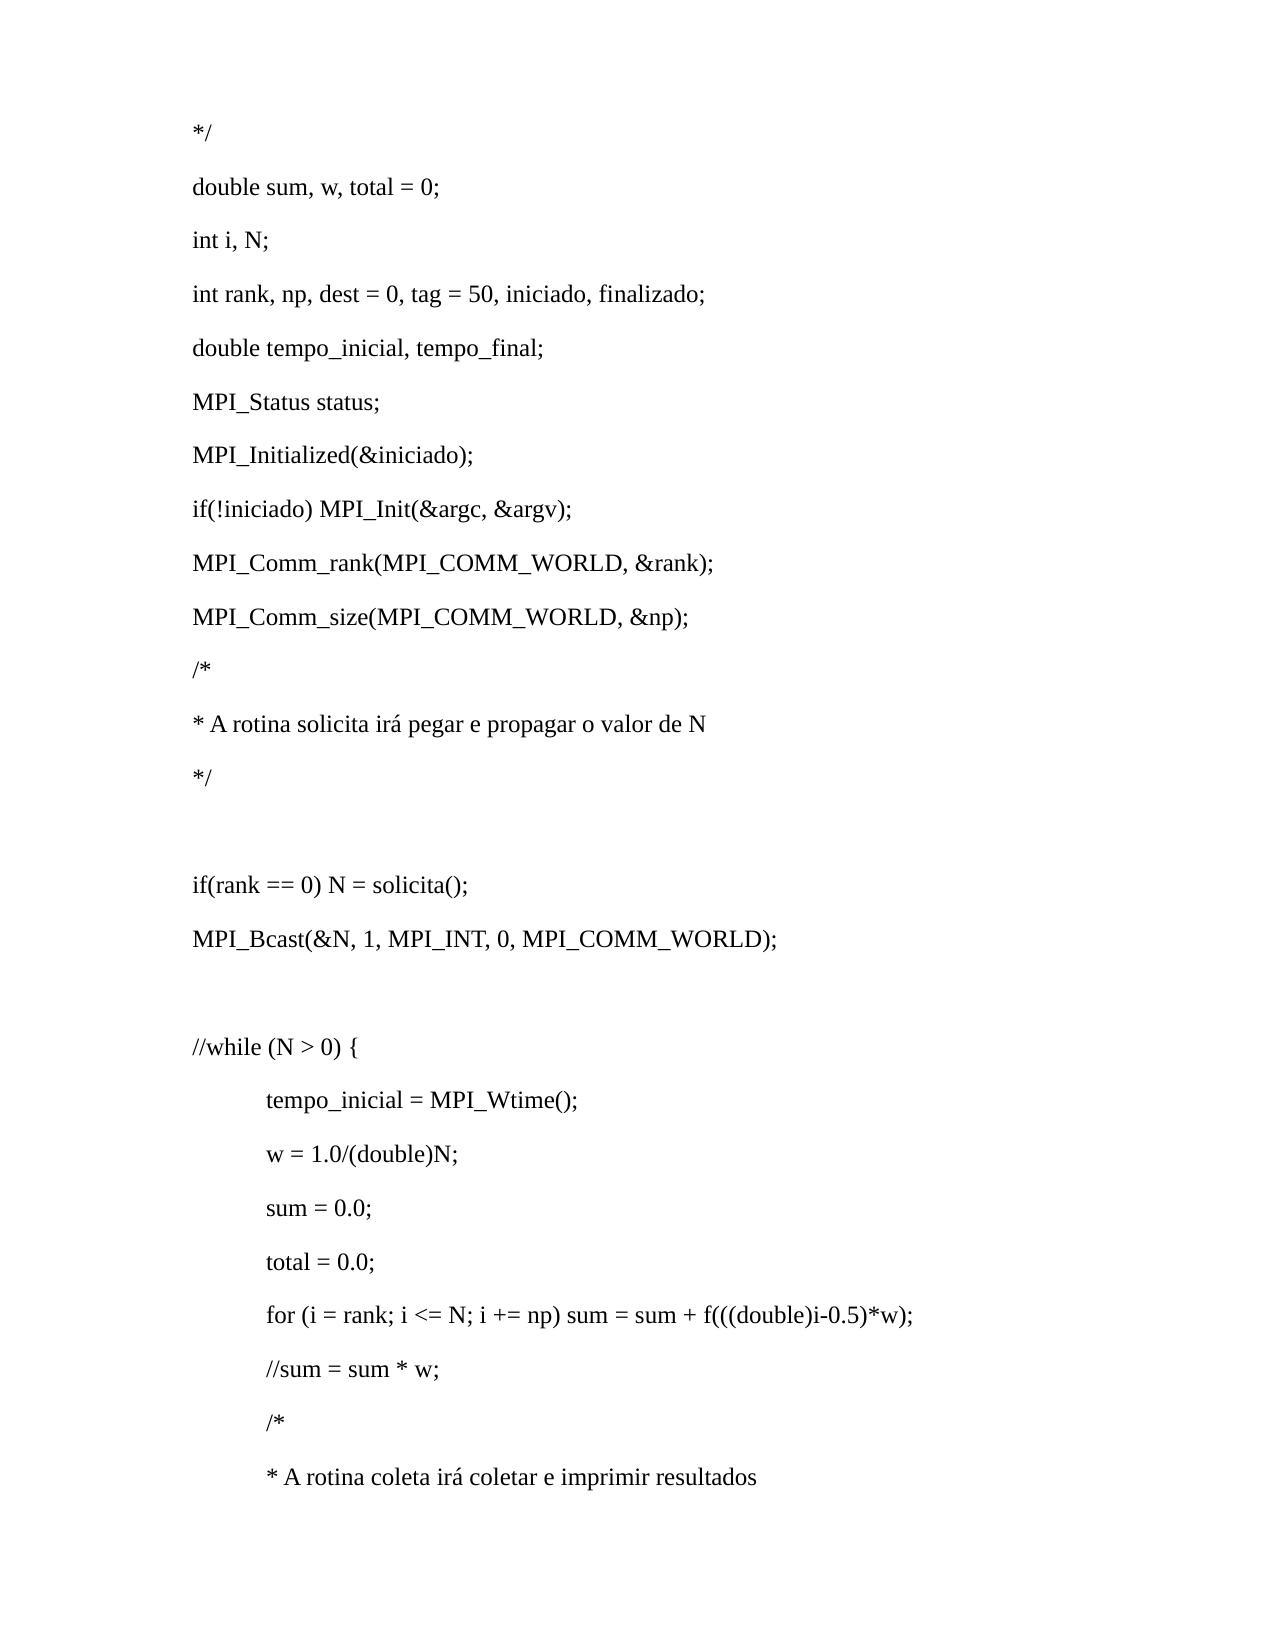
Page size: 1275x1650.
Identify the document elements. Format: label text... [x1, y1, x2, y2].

text sum = 0.0; [118, 1193, 1157, 1222]
text MPI_Bcast(&N, 1, MPI_INT, 0, MPI_COMM_WORLD); [118, 924, 1157, 953]
text /* [118, 1408, 1157, 1437]
text * A rotina solicita irá pegar e propagar o valor de N [118, 709, 1157, 738]
text double tempo_inicial, tempo_final; [118, 333, 1157, 362]
text //sum = sum * w; [118, 1354, 1157, 1383]
text int i, N; [118, 226, 1157, 254]
text for (i = rank; i <= N; i += np) sum = sum + f(((double)i-0.5)*w); [118, 1301, 1157, 1329]
text */ [118, 118, 1157, 147]
text if(!iniciado) MPI_Init(&argc, &argv); [118, 494, 1157, 523]
text //while (N > 0) { [118, 1032, 1157, 1061]
text total = 0.0; [118, 1247, 1157, 1276]
text MPI_Comm_rank(MPI_COMM_WORLD, &rank); [118, 548, 1157, 577]
text */ [118, 763, 1157, 792]
text * A rotina coleta irá coletar e imprimir resultados [118, 1462, 1157, 1491]
text if(rank == 0) N = solicita(); [118, 871, 1157, 899]
text MPI_Comm_size(MPI_COMM_WORLD, &np); [118, 602, 1157, 631]
text int rank, np, dest = 0, tag = 50, iniciado, finalizado; [118, 279, 1157, 308]
text MPI_Status status; [118, 387, 1157, 416]
text double sum, w, total = 0; [118, 172, 1157, 201]
text tempo_inicial = MPI_Wtime(); [118, 1086, 1157, 1114]
text /* [118, 656, 1157, 684]
text MPI_Initialized(&iniciado); [118, 441, 1157, 469]
text w = 1.0/(double)N; [118, 1139, 1157, 1168]
